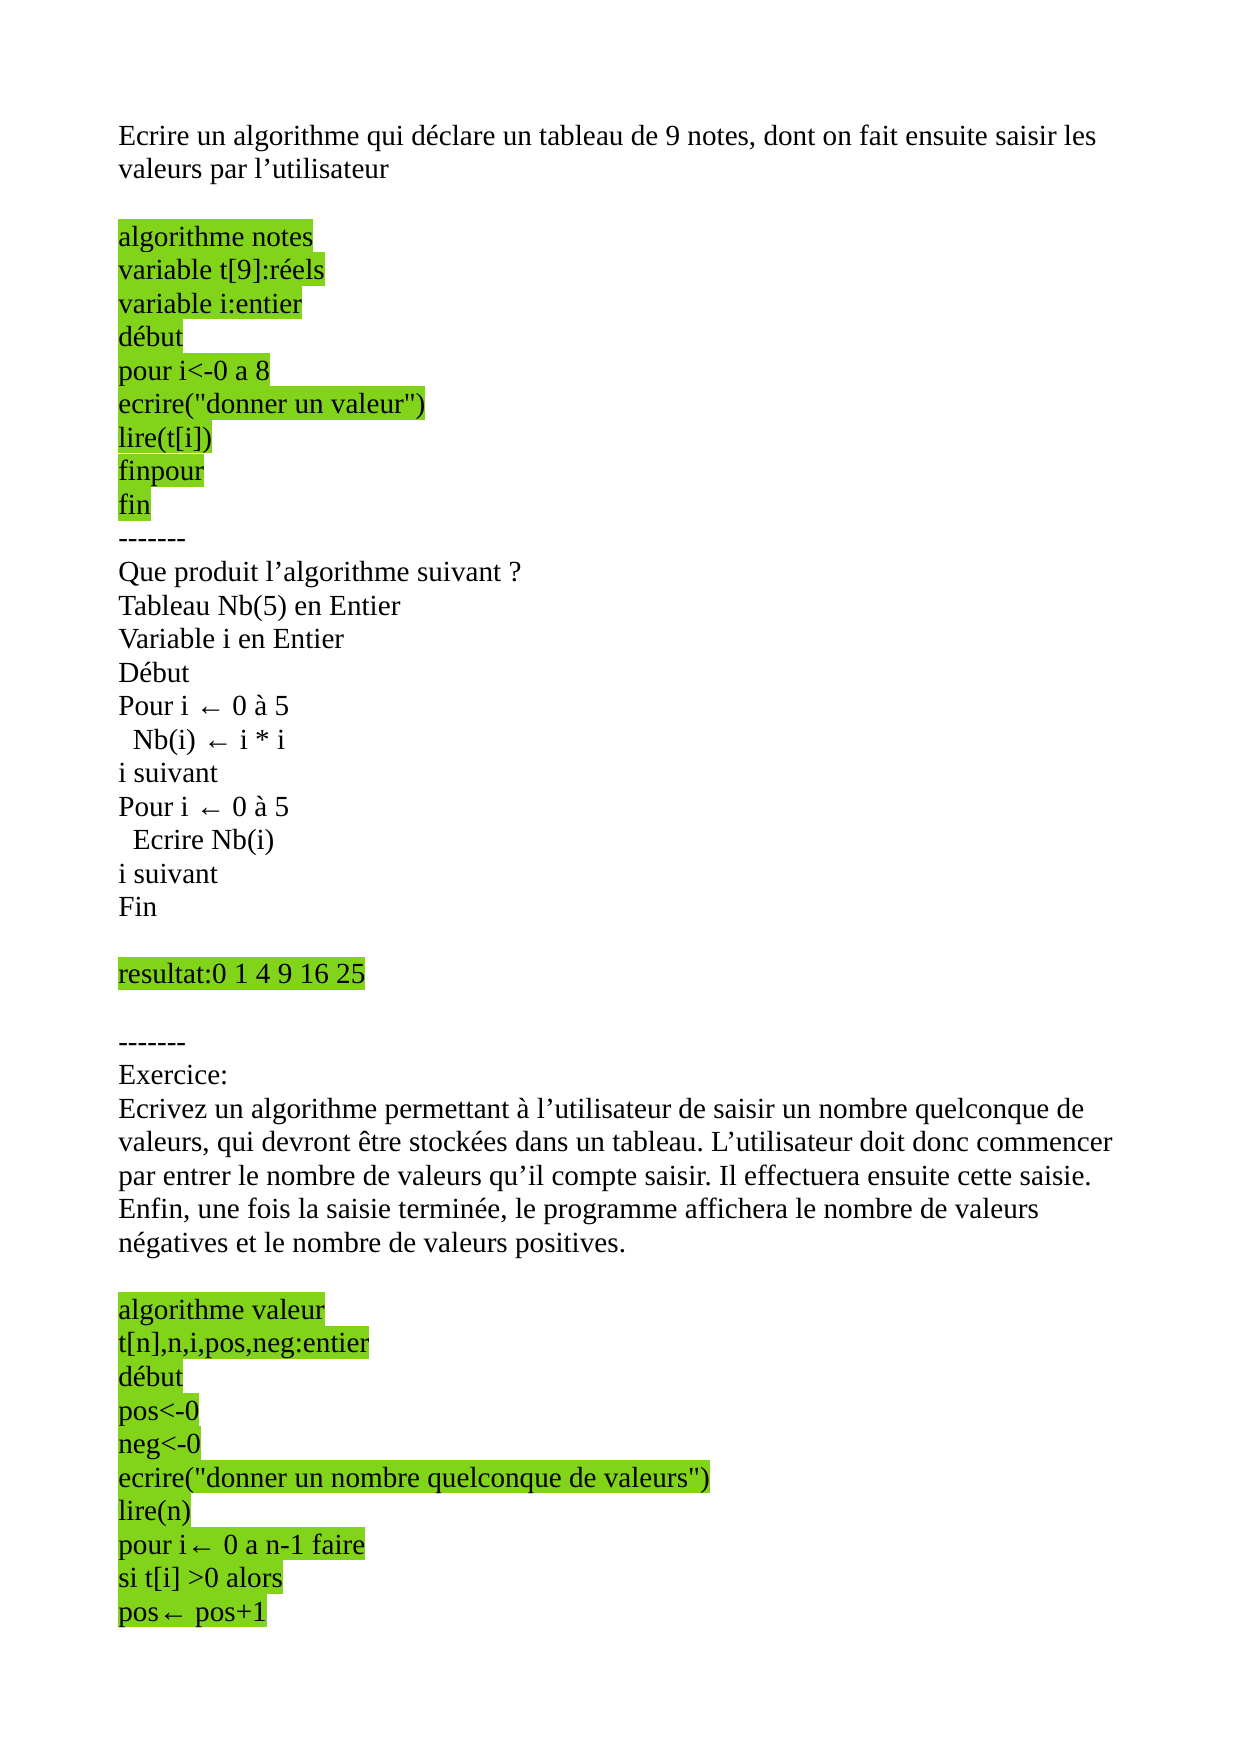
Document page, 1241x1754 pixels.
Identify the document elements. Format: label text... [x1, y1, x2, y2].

text Ecrivez un algorithme permettant à l’utilisateur de saisir un nombre quelconque de valeurs, qui devront être stockées dans un tableau. L’utilisateur doit donc commencer par entrer le nombre de valeurs qu’il compte saisir. Il effectuera ensuite cette saisie. Enfin, une fois la saisie terminée, le programme affichera le nombre de valeurs négatives et le nombre de valeurs positives. [118, 1091, 1122, 1258]
text i suivant [118, 856, 1122, 889]
text Que produit l’algorithme suivant ? [118, 554, 1122, 588]
text ecrire("donner un nombre quelconque de valeurs") [118, 1460, 1122, 1493]
text pos← pos+1 [118, 1594, 1122, 1627]
text Ecrire Nb(i) [118, 822, 1122, 856]
text lire(n) [118, 1493, 1122, 1527]
text resultat:0 1 4 9 16 25 [118, 957, 1122, 990]
text finpour [118, 453, 1122, 487]
text ecrire("donner un valeur") [118, 386, 1122, 420]
text Pour i ← 0 à 5 [118, 789, 1122, 822]
text si t[i] >0 alors [118, 1560, 1122, 1594]
text t[n],n,i,pos,neg:entier [118, 1326, 1122, 1359]
text Variable i en Entier [118, 621, 1122, 655]
text début [118, 319, 1122, 353]
text Début [118, 655, 1122, 688]
text début [118, 1359, 1122, 1393]
text pos<-0 [118, 1393, 1122, 1426]
text Ecrire un algorithme qui déclare un tableau de 9 notes, dont on fait ensuite saisir les valeurs par l’utilisateur [118, 118, 1122, 185]
text pour i<-0 a 8 [118, 353, 1122, 386]
text i suivant [118, 755, 1122, 789]
text ------- [118, 1024, 1122, 1057]
text variable t[9]:réels [118, 252, 1122, 286]
text Pour i ← 0 à 5 [118, 688, 1122, 722]
text Tableau Nb(5) en Entier [118, 588, 1122, 621]
text Exercice: [118, 1057, 1122, 1091]
text lire(t[i]) [118, 420, 1122, 453]
text ------- [118, 521, 1122, 554]
text neg<-0 [118, 1426, 1122, 1460]
text algorithme valeur [118, 1292, 1122, 1326]
text pour i← 0 a n-1 faire [118, 1527, 1122, 1560]
text fin [118, 487, 1122, 521]
text variable i:entier [118, 286, 1122, 319]
text Fin [118, 889, 1122, 923]
text Nb(i) ← i * i [118, 722, 1122, 755]
text algorithme notes [118, 219, 1122, 252]
